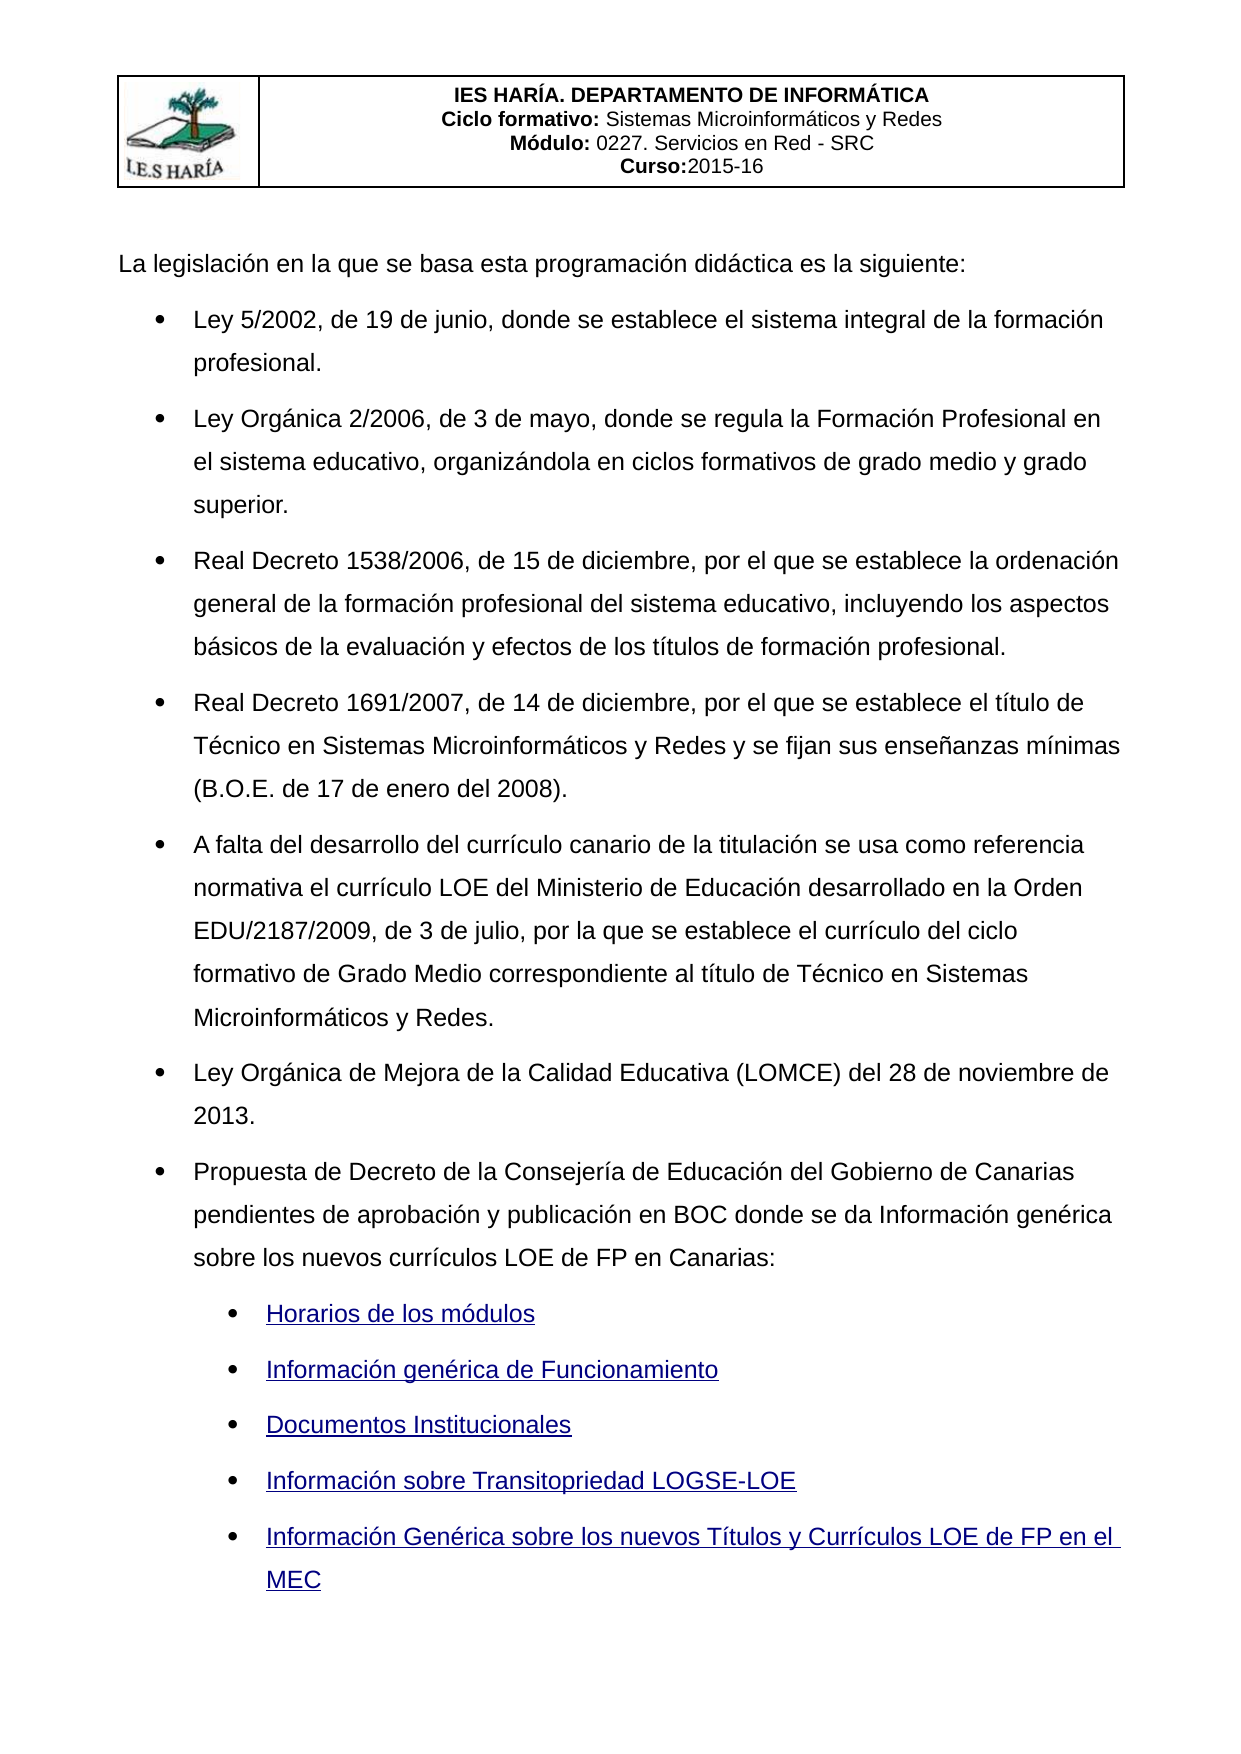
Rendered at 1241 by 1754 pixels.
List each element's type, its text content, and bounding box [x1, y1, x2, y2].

list Real Decreto 1538/2006, de 15 de diciembre, por el que se establece la ordenación general de la formación profesional del sistema educativo, incluyendo los aspectos básicos de la evaluación y efectos de los títulos de formación profesional. [156, 546, 1122, 661]
text La legislación en la que se basa esta programación didáctica es la siguiente: [118, 249, 1122, 278]
list Información Genérica sobre los nuevos Títulos y Currículos LOE de FP en el MEC [228, 1522, 1122, 1594]
list Ley Orgánica 2/2006, de 3 de mayo, donde se regula la Formación Profesional en el sistema educativo, organizándola en ciclos formativos de grado medio y grado superior. [156, 404, 1122, 519]
list Documentos Institucionales [228, 1410, 1122, 1439]
list Ley 5/2002, de 19 de junio, donde se establece el sistema integral de la formación profesional. [156, 305, 1122, 377]
list Ley Orgánica de Mejora de la Calidad Educativa (LOMCE) del 28 de noviembre de 2013. [156, 1058, 1122, 1130]
list Real Decreto 1691/2007, de 14 de diciembre, por el que se establece el título de Técnico en Sistemas Microinformáticos y Redes y se fijan sus enseñanzas mínimas (B.O.E. de 17 de enero del 2008). [156, 688, 1122, 803]
picture [123, 82, 241, 180]
list A falta del desarrollo del currículo canario de la titulación se usa como referencia normativa el currículo LOE del Ministerio de Educación desarrollado en la Orden EDU/2187/2009, de 3 de julio, por la que se establece el currículo del ciclo formativo de Grado Medio correspondiente al título de Técnico en Sistemas Microinformáticos y Redes. [156, 830, 1122, 1031]
list Propuesta de Decreto de la Consejería de Educación del Gobierno de Canarias pendientes de aprobación y publicación en BOC donde se da Información genérica sobre los nuevos currículos LOE de FP en Canarias: [156, 1157, 1122, 1272]
list Información sobre Transitopriedad LOGSE-LOE [228, 1466, 1122, 1495]
list Información genérica de Funcionamiento [228, 1355, 1122, 1383]
list Horarios de los módulos [228, 1299, 1122, 1328]
